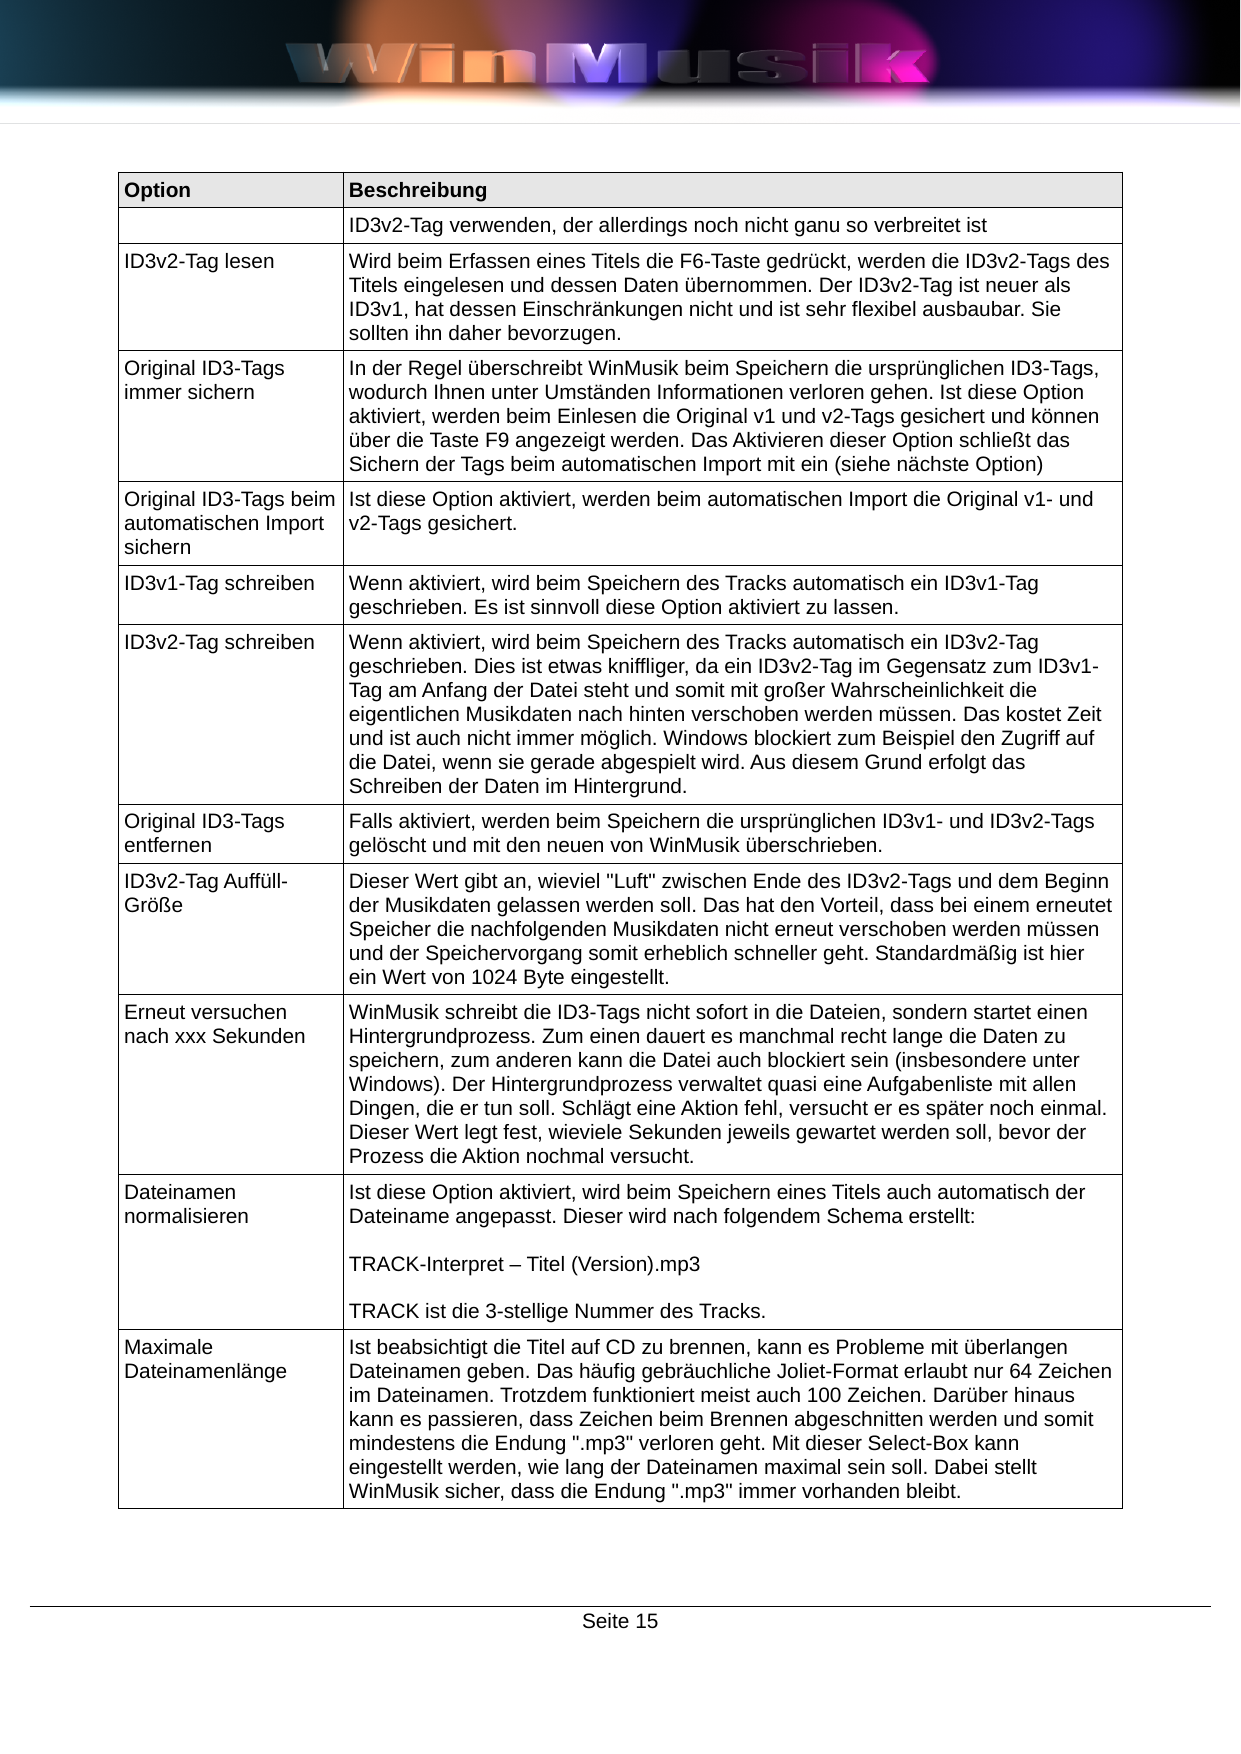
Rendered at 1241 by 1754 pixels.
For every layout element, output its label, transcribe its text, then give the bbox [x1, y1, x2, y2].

table_cell ID3v2-Tag schreiben [119, 625, 343, 803]
table_cell WinMusik schreibt die ID3-Tags nicht sofort in die Dateien, sondern startet einen Hintergrundprozess. Zum einen dauert es manchmal recht lange die Daten zu speichern, zum anderen kann die Datei auch blockiert sein (insbesondere unter Windows). Der Hintergrundprozess verwaltet quasi eine Aufgabenliste mit allen Dingen, die er tun soll. Schlägt eine Aktion fehl, versucht er es später noch einmal. Dieser Wert legt fest, wieviele Sekunden jeweils gewartet werden soll, bevor der Prozess die Aktion nochmal versucht. [344, 995, 1122, 1174]
table_cell ID3v2-Tag verwenden, der allerdings noch nicht ganu so verbreitet ist [344, 208, 1122, 243]
table_cell Falls aktiviert, werden beim Speichern die ursprünglichen ID3v1- und ID3v2-Tags gelöscht und mit den neuen von WinMusik überschrieben. [344, 805, 1122, 863]
table_header Beschreibung [344, 173, 1122, 207]
table_cell Original ID3-Tags immer sichern [119, 351, 343, 481]
table_cell Ist diese Option aktiviert, werden beim automatischen Import die Original v1- und v2-Tags gesichert. [344, 482, 1122, 565]
table_cell Original ID3-Tags beim automatischen Import sichern [119, 482, 343, 565]
table_cell Maximale Dateinamenlänge [119, 1330, 343, 1508]
table_cell Original ID3-Tags entfernen [119, 805, 343, 863]
table_cell Wird beim Erfassen eines Titels die F6-Taste gedrückt, werden die ID3v2-Tags des Titels eingelesen und dessen Daten übernommen. Der ID3v2-Tag ist neuer als ID3v1, hat dessen Einschränkungen nicht und ist sehr flexibel ausbaubar. Sie sollten ihn daher bevorzugen. [344, 244, 1122, 350]
table_cell Wenn aktiviert, wird beim Speichern des Tracks automatisch ein ID3v1-Tag geschrieben. Es ist sinnvoll diese Option aktiviert zu lassen. [344, 566, 1122, 624]
table_cell ID3v2-Tag Auffüll-Größe [119, 864, 343, 994]
table_cell Ist beabsichtigt die Titel auf CD zu brennen, kann es Probleme mit überlangen Dateinamen geben. Das häufig gebräuchliche Joliet-Format erlaubt nur 64 Zeichen im Dateinamen. Trotzdem funktioniert meist auch 100 Zeichen. Darüber hinaus kann es passieren, dass Zeichen beim Brennen abgeschnitten werden und somit mindestens die Endung ".mp3" verloren geht. Mit dieser Select-Box kann eingestellt werden, wie lang der Dateinamen maximal sein soll. Dabei stellt WinMusik sicher, dass die Endung ".mp3" immer vorhanden bleibt. [344, 1330, 1122, 1508]
table_cell ID3v2-Tag lesen [119, 244, 343, 350]
table_cell Dieser Wert gibt an, wieviel "Luft" zwischen Ende des ID3v2-Tags und dem Beginn der Musikdaten gelassen werden soll. Das hat den Vorteil, dass bei einem erneutet Speicher die nachfolgenden Musikdaten nicht erneut verschoben werden müssen und der Speichervorgang somit erheblich schneller geht. Standardmäßig ist hier ein Wert von 1024 Byte eingestellt. [344, 864, 1122, 994]
table_cell Dateinamen normalisieren [119, 1175, 343, 1329]
table_header Option [119, 173, 343, 207]
table_cell [119, 208, 343, 243]
table_cell ID3v1-Tag schreiben [119, 566, 343, 624]
table_cell Erneut versuchen nach xxx Sekunden [119, 995, 343, 1174]
table_cell In der Regel überschreibt WinMusik beim Speichern die ursprünglichen ID3-Tags, wodurch Ihnen unter Umständen Informationen verloren gehen. Ist diese Option aktiviert, werden beim Einlesen die Original v1 und v2-Tags gesichert und können über die Taste F9 angezeigt werden. Das Aktivieren dieser Option schließt das Sichern der Tags beim automatischen Import mit ein (siehe nächste Option) [344, 351, 1122, 481]
table_cell Ist diese Option aktiviert, wird beim Speichern eines Titels auch automatisch der Dateiname angepasst. Dieser wird nach folgendem Schema erstellt: TRACK-Interpret – Titel (Version).mp3 TRACK ist die 3-stellige Nummer des Tracks. [344, 1175, 1122, 1329]
table_cell Wenn aktiviert, wird beim Speichern des Tracks automatisch ein ID3v2-Tag geschrieben. Dies ist etwas kniffliger, da ein ID3v2-Tag im Gegensatz zum ID3v1-Tag am Anfang der Datei steht und somit mit großer Wahrscheinlichkeit die eigentlichen Musikdaten nach hinten verschoben werden müssen. Das kostet Zeit und ist auch nicht immer möglich. Windows blockiert zum Beispiel den Zugriff auf die Datei, wenn sie gerade abgespielt wird. Aus diesem Grund erfolgt das Schreiben der Daten im Hintergrund. [344, 625, 1122, 803]
